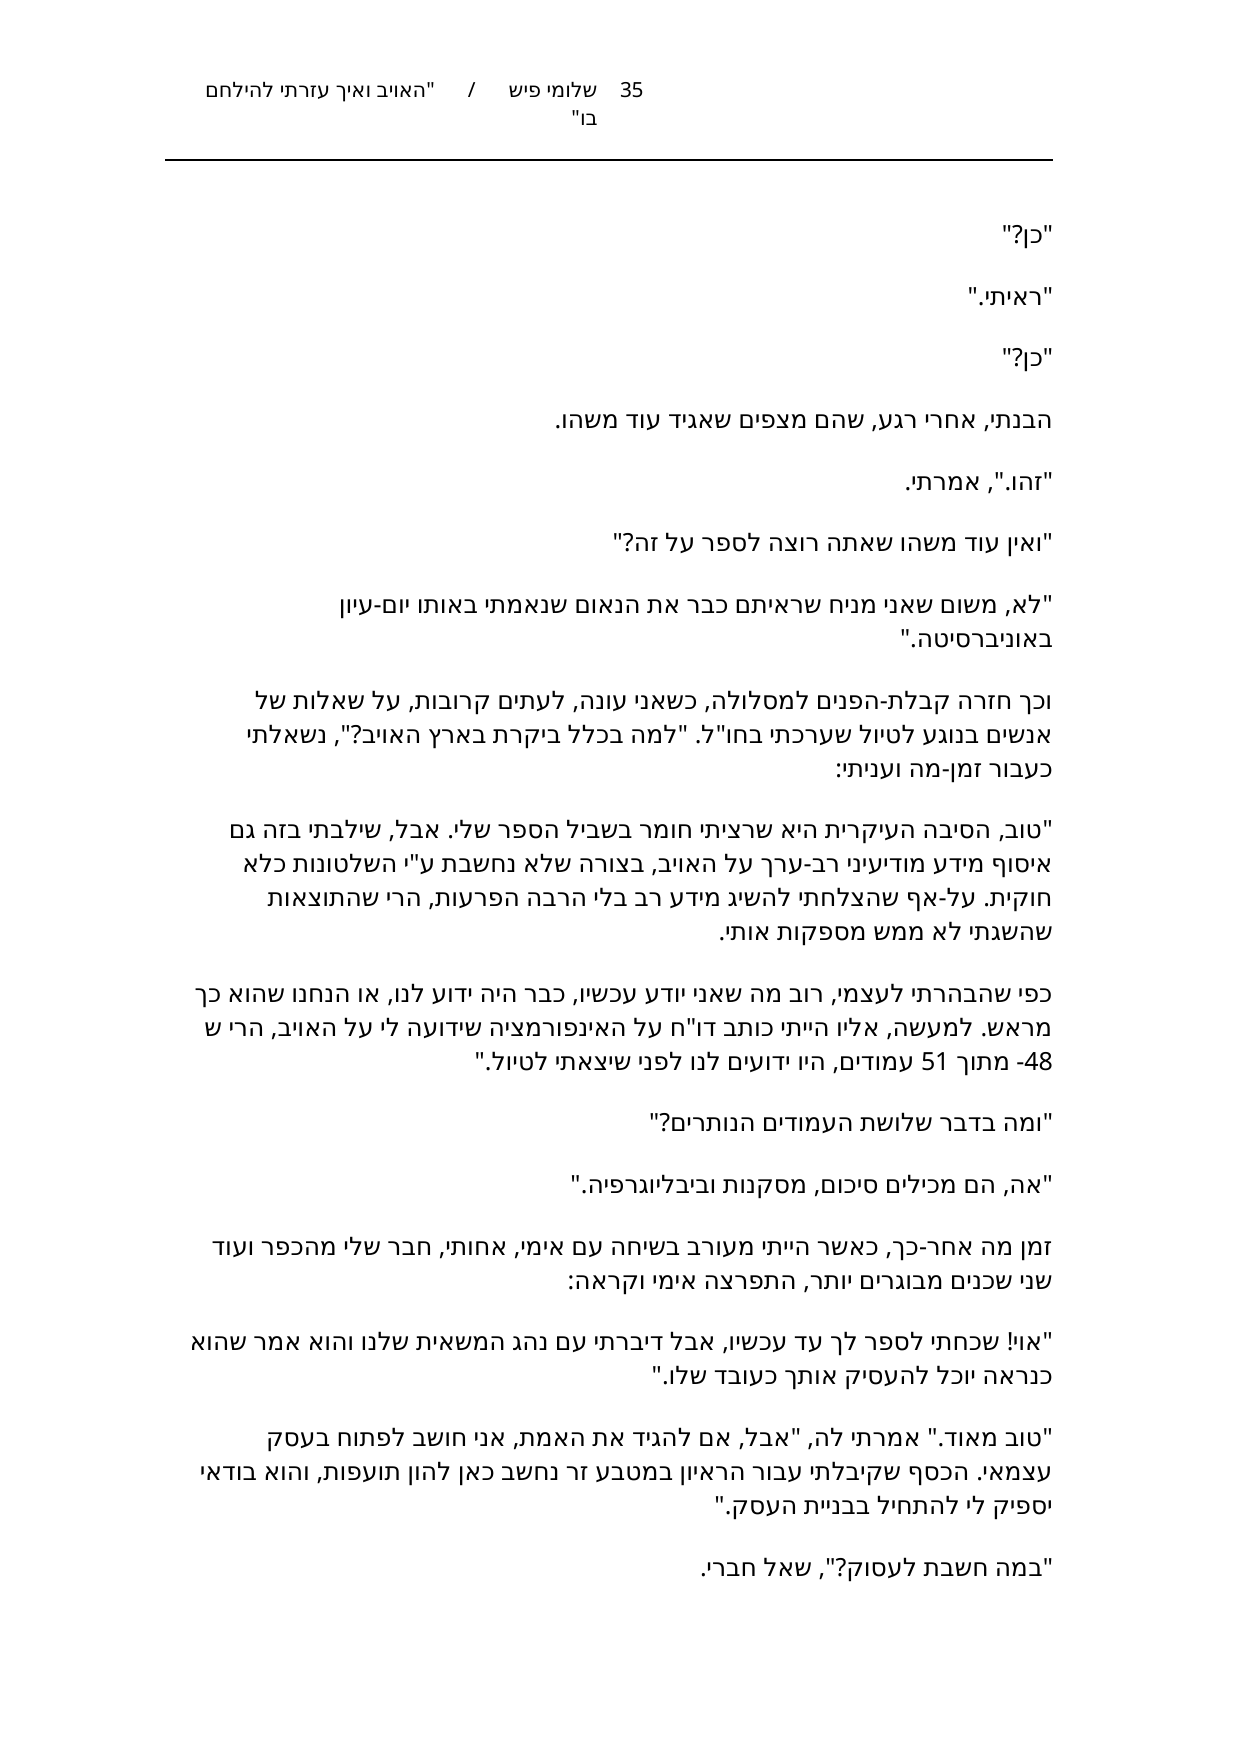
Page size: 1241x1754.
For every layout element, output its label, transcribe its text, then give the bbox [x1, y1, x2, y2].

text וכך חזרה קבלת-הפנים למסלולה, כשאני עונה, לעתים קרובות, על שאלות של אנשים בנוגע לטיול שערכתי בחו"ל. "למה בכלל ביקרת בארץ האויב?", נשאלתי כעבור זמן-מה ועניתי: [187, 682, 1053, 784]
text "ראיתי." [187, 278, 1053, 312]
text "כן?" [187, 340, 1053, 374]
text "טוב, הסיבה העיקרית היא שרציתי חומר בשביל הספר שלי. אבל, שילבתי בזה גם איסוף מידע מודיעיני רב-ערך על האויב, בצורה שלא נחשבת ע"י השלטונות כלא חוקית. על-אף שהצלחתי להשיג מידע רב בלי הרבה הפרעות, הרי שהתוצאות שהשגתי לא ממש מספקות אותי. [187, 812, 1053, 948]
text "אה, הם מכילים סיכום, מסקנות וביבליוגרפיה." [187, 1167, 1053, 1201]
text "ואין עוד משהו שאתה רוצה לספר על זה?" [187, 525, 1053, 559]
text "אוי! שכחתי לספר לך עד עכשיו, אבל דיברתי עם נהג המשאית שלנו והוא אמר שהוא כנראה יוכל להעסיק אותך כעובד שלו." [187, 1324, 1053, 1392]
text כפי שהבהרתי לעצמי, רוב מה שאני יודע עכשיו, כבר היה ידוע לנו, או הנחנו שהוא כך מראש. למעשה, אליו הייתי כותב דו"ח על האינפורמציה שידועה לי על האויב, הרי ש48- מתוך 51 עמודים, היו ידועים לנו לפני שיצאתי לטיול." [187, 975, 1053, 1077]
text "לא, משום שאני מניח שראיתם כבר את הנאום שנאמתי באותו יום-עיון באוניברסיטה." [187, 587, 1053, 654]
text "ומה בדבר שלושת העמודים הנותרים?" [187, 1105, 1053, 1139]
text "כן?" [187, 217, 1053, 251]
text זמן מה אחר-כך, כאשר הייתי מעורב בשיחה עם אימי, אחותי, חבר שלי מהכפר ועוד שני שכנים מבוגרים יותר, התפרצה אימי וקראה: [187, 1228, 1053, 1296]
text "טוב מאוד." אמרתי לה, "אבל, אם להגיד את האמת, אני חושב לפתוח בעסק עצמאי. הכסף שקיבלתי עבור הראיון במטבע זר נחשב כאן להון תועפות, והוא בודאי יספיק לי להתחיל בבניית העסק." [187, 1419, 1053, 1521]
text "במה חשבת לעסוק?", שאל חברי. [187, 1549, 1053, 1583]
text הבנתי, אחרי רגע, שהם מצפים שאגיד עוד משהו. [187, 402, 1053, 436]
text "זהו.", אמרתי. [187, 463, 1053, 497]
